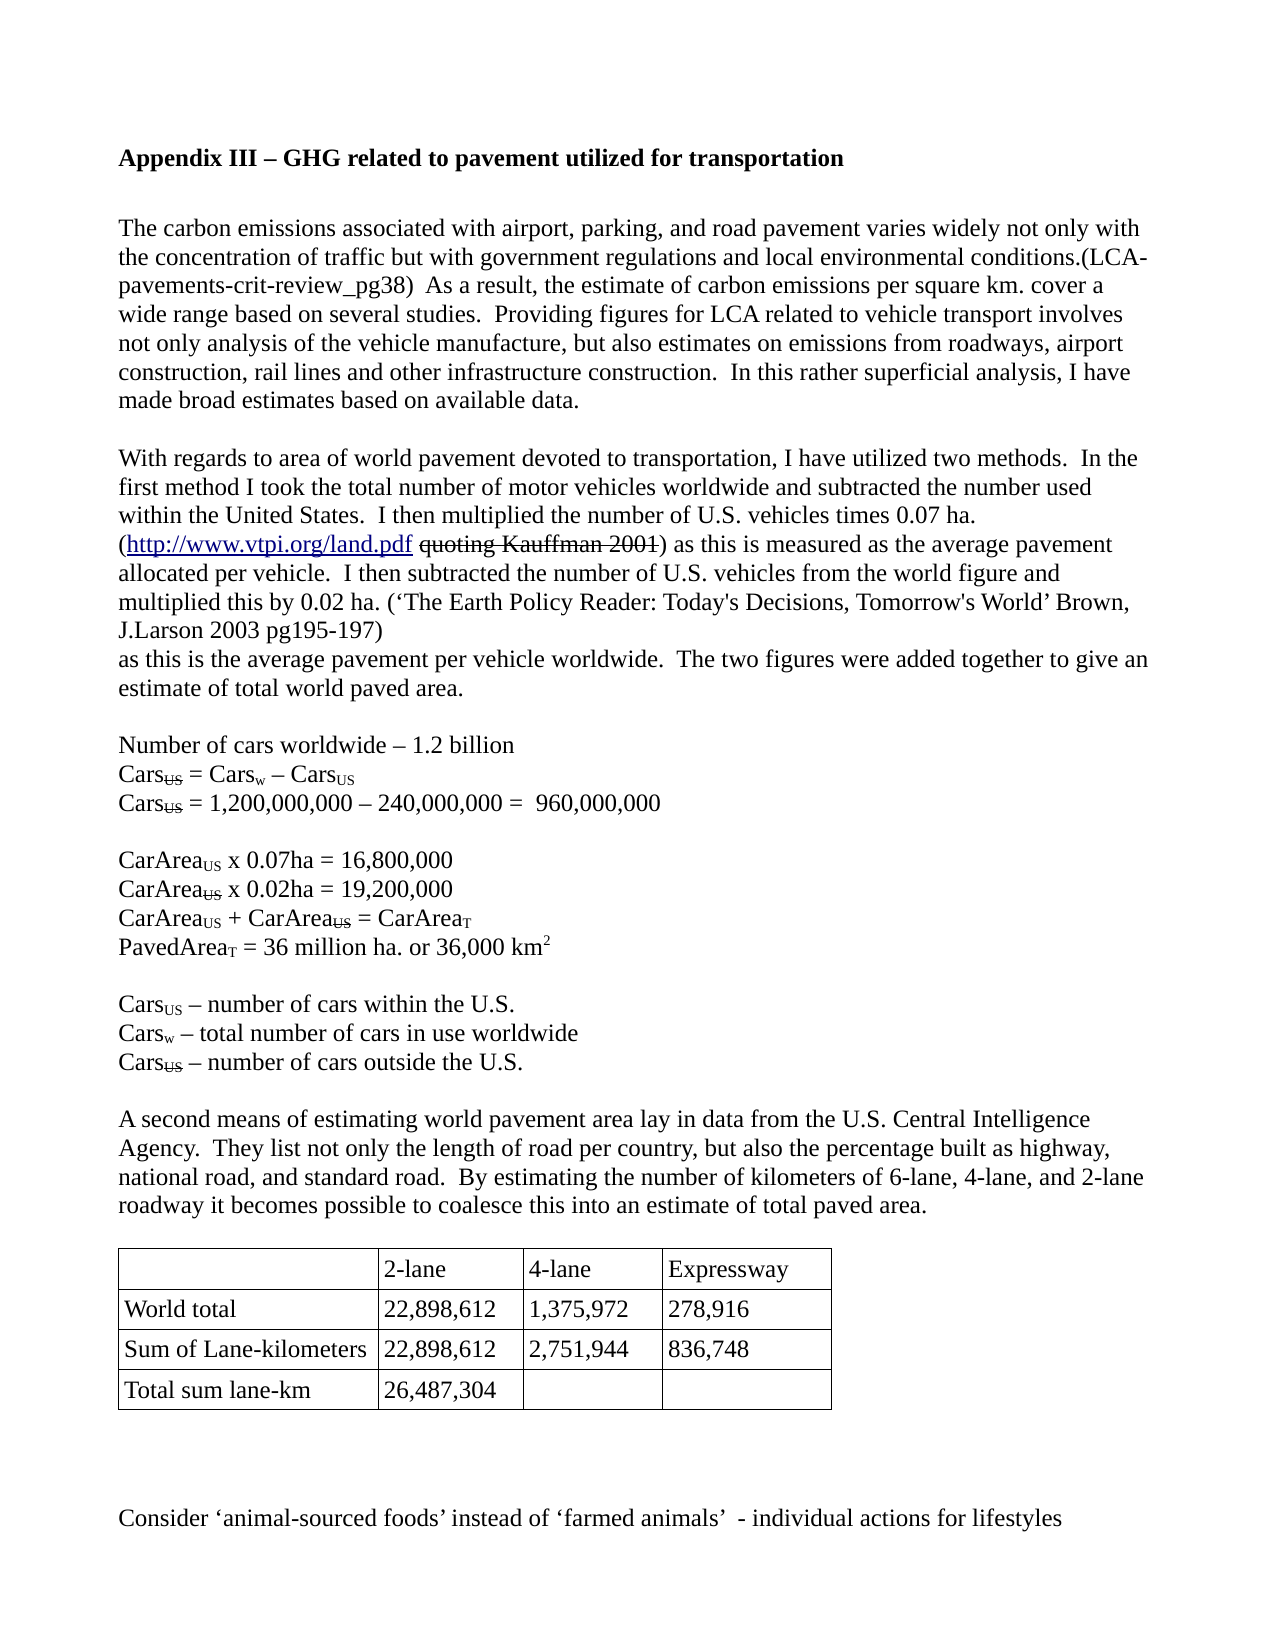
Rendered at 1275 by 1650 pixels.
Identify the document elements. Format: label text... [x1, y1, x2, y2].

text With regards to area of world pavement devoted to transportation, I have utilized two methods. In the first method I took the total number of motor vehicles worldwide and subtracted the number used within the United States. I then multiplied the number of U.S. vehicles times 0.07 ha. (http://www.vtpi.org/land.pdf quoting Kauffman 2001) as this is measured as the average pavement allocated per vehicle. I then subtracted the number of U.S. vehicles from the world figure and multiplied this by 0.02 ha. (‘The Earth Policy Reader: Today's Decisions, Tomorrow's World’ Brown, J.Larson 2003 pg195-197) [118, 443, 1157, 644]
text PavedAreaT = 36 million ha. or 36,000 km2 [118, 932, 1157, 961]
text A second means of estimating world pavement area lay in data from the U.S. Central Intelligence Agency. They list not only the length of road per country, but also the percentage built as highway, national road, and standard road. By estimating the number of kilometers of 6-lane, 4-lane, and 2-lane roadway it becomes possible to coalesce this into an estimate of total paved area. [118, 1104, 1157, 1219]
subtitle Appendix III – GHG related to pavement utilized for transportation [118, 143, 1157, 172]
table_header 4-lane [524, 1249, 662, 1288]
text Number of cars worldwide – 1.2 billion [118, 731, 1157, 759]
table_cell World total [119, 1290, 378, 1329]
text The carbon emissions associated with airport, parking, and road pavement varies widely not only with the concentration of traffic but with government regulations and local environmental conditions.(LCA-pavements-crit-review_pg38) As a result, the estimate of carbon emissions per square km. cover a wide range based on several studies. Providing figures for LCA related to vehicle transport involves not only analysis of the vehicle manufacture, but also estimates on emissions from roadways, airport construction, rail lines and other infrastructure construction. In this rather superficial analysis, I have made broad estimates based on available data. [118, 213, 1157, 414]
text CarAreaUS x 0.02ha = 19,200,000 [118, 874, 1157, 903]
text as this is the average pavement per vehicle worldwide. The two figures were added together to give an estimate of total world paved area. [118, 644, 1157, 702]
table_cell 26,487,304 [379, 1370, 523, 1409]
text CarAreaUS + CarAreaUS = CarAreaT [118, 903, 1157, 932]
text CarAreaUS x 0.07ha = 16,800,000 [118, 846, 1157, 874]
table_header 2-lane [379, 1249, 523, 1288]
table_cell [524, 1370, 662, 1409]
table_cell 22,898,612 [379, 1290, 523, 1329]
table_cell Sum of Lane-kilometers [119, 1330, 378, 1369]
table_header Expressway [663, 1249, 831, 1288]
table_cell Total sum lane-km [119, 1370, 378, 1409]
table_header [119, 1249, 378, 1288]
table_cell 836,748 [663, 1330, 831, 1369]
table_cell 278,916 [663, 1290, 831, 1329]
table_cell 1,375,972 [524, 1290, 662, 1329]
text CarsUS = Carsw – CarsUS [118, 759, 1157, 788]
text CarsUS – number of cars outside the U.S. [118, 1047, 1157, 1076]
table_cell [663, 1370, 831, 1409]
text Carsw – total number of cars in use worldwide [118, 1018, 1157, 1047]
text CarsUS = 1,200,000,000 – 240,000,000 = 960,000,000 [118, 788, 1157, 817]
table_cell 22,898,612 [379, 1330, 523, 1369]
text CarsUS – number of cars within the U.S. [118, 989, 1157, 1018]
table_cell 2,751,944 [524, 1330, 662, 1369]
